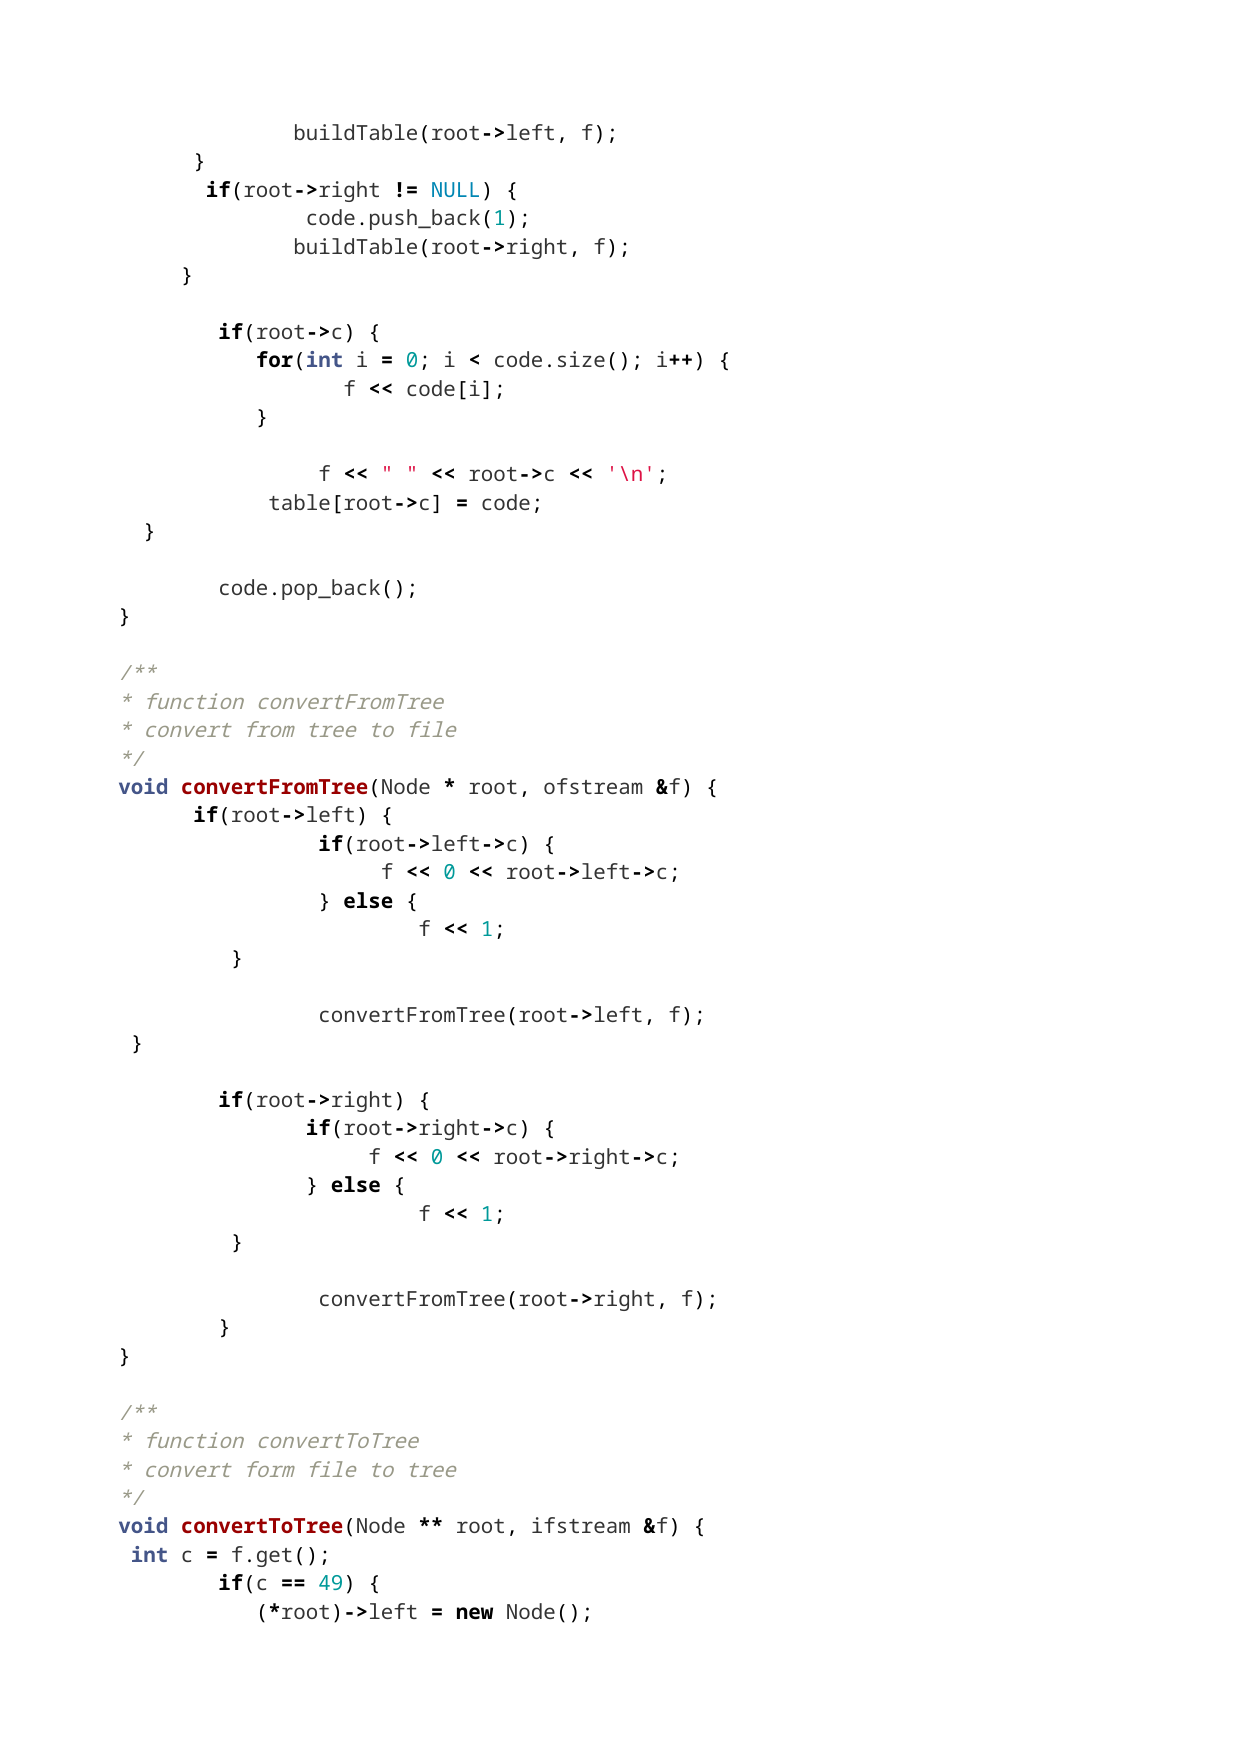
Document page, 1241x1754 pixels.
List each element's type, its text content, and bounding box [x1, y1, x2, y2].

text if(root->left) { [118, 801, 1122, 829]
text } [118, 147, 1122, 175]
text buildTable(root->right, f); [118, 232, 1122, 260]
text * function convertToTree [118, 1426, 1122, 1455]
text (*root)->left = new Node(); [118, 1597, 1122, 1625]
text int c = f.get(); [118, 1540, 1122, 1568]
text } [118, 1341, 1122, 1369]
text buildTable(root->left, f); [118, 118, 1122, 147]
text void convertToTree(Node ** root, ifstream &f) { [118, 1512, 1122, 1540]
text if(root->right != NULL) { [118, 175, 1122, 203]
text if(root->left->c) { [118, 829, 1122, 857]
text f << 0 << root->right->c; [118, 1142, 1122, 1170]
text /** [118, 658, 1122, 687]
text */ [118, 1483, 1122, 1512]
text code.pop_back(); [118, 573, 1122, 602]
text if(root->right) { [118, 1085, 1122, 1113]
text f << code[i]; [118, 374, 1122, 402]
text for(int i = 0; i < code.size(); i++) { [118, 346, 1122, 374]
text void convertFromTree(Node * root, ofstream &f) { [118, 772, 1122, 801]
text * convert from tree to file [118, 715, 1122, 744]
text if(c == 49) { [118, 1568, 1122, 1597]
text f << " " << root->c << '\n'; [118, 459, 1122, 488]
text * convert form file to tree [118, 1455, 1122, 1483]
text } [118, 1028, 1122, 1057]
text * function convertFromTree [118, 687, 1122, 715]
text } [118, 1312, 1122, 1341]
text table[root->c] = code; [118, 488, 1122, 516]
text convertFromTree(root->right, f); [118, 1284, 1122, 1312]
text if(root->right->c) { [118, 1113, 1122, 1142]
text if(root->c) { [118, 317, 1122, 346]
text convertFromTree(root->left, f); [118, 1000, 1122, 1028]
text /** [118, 1398, 1122, 1426]
text } [118, 402, 1122, 431]
text */ [118, 744, 1122, 772]
text } else { [118, 1170, 1122, 1199]
text f << 1; [118, 914, 1122, 943]
text f << 0 << root->left->c; [118, 857, 1122, 886]
text } [118, 943, 1122, 971]
text f << 1; [118, 1199, 1122, 1227]
text } [118, 1227, 1122, 1256]
text } [118, 602, 1122, 630]
text } [118, 516, 1122, 545]
text code.push_back(1); [118, 203, 1122, 232]
text } else { [118, 886, 1122, 914]
text } [118, 260, 1122, 289]
